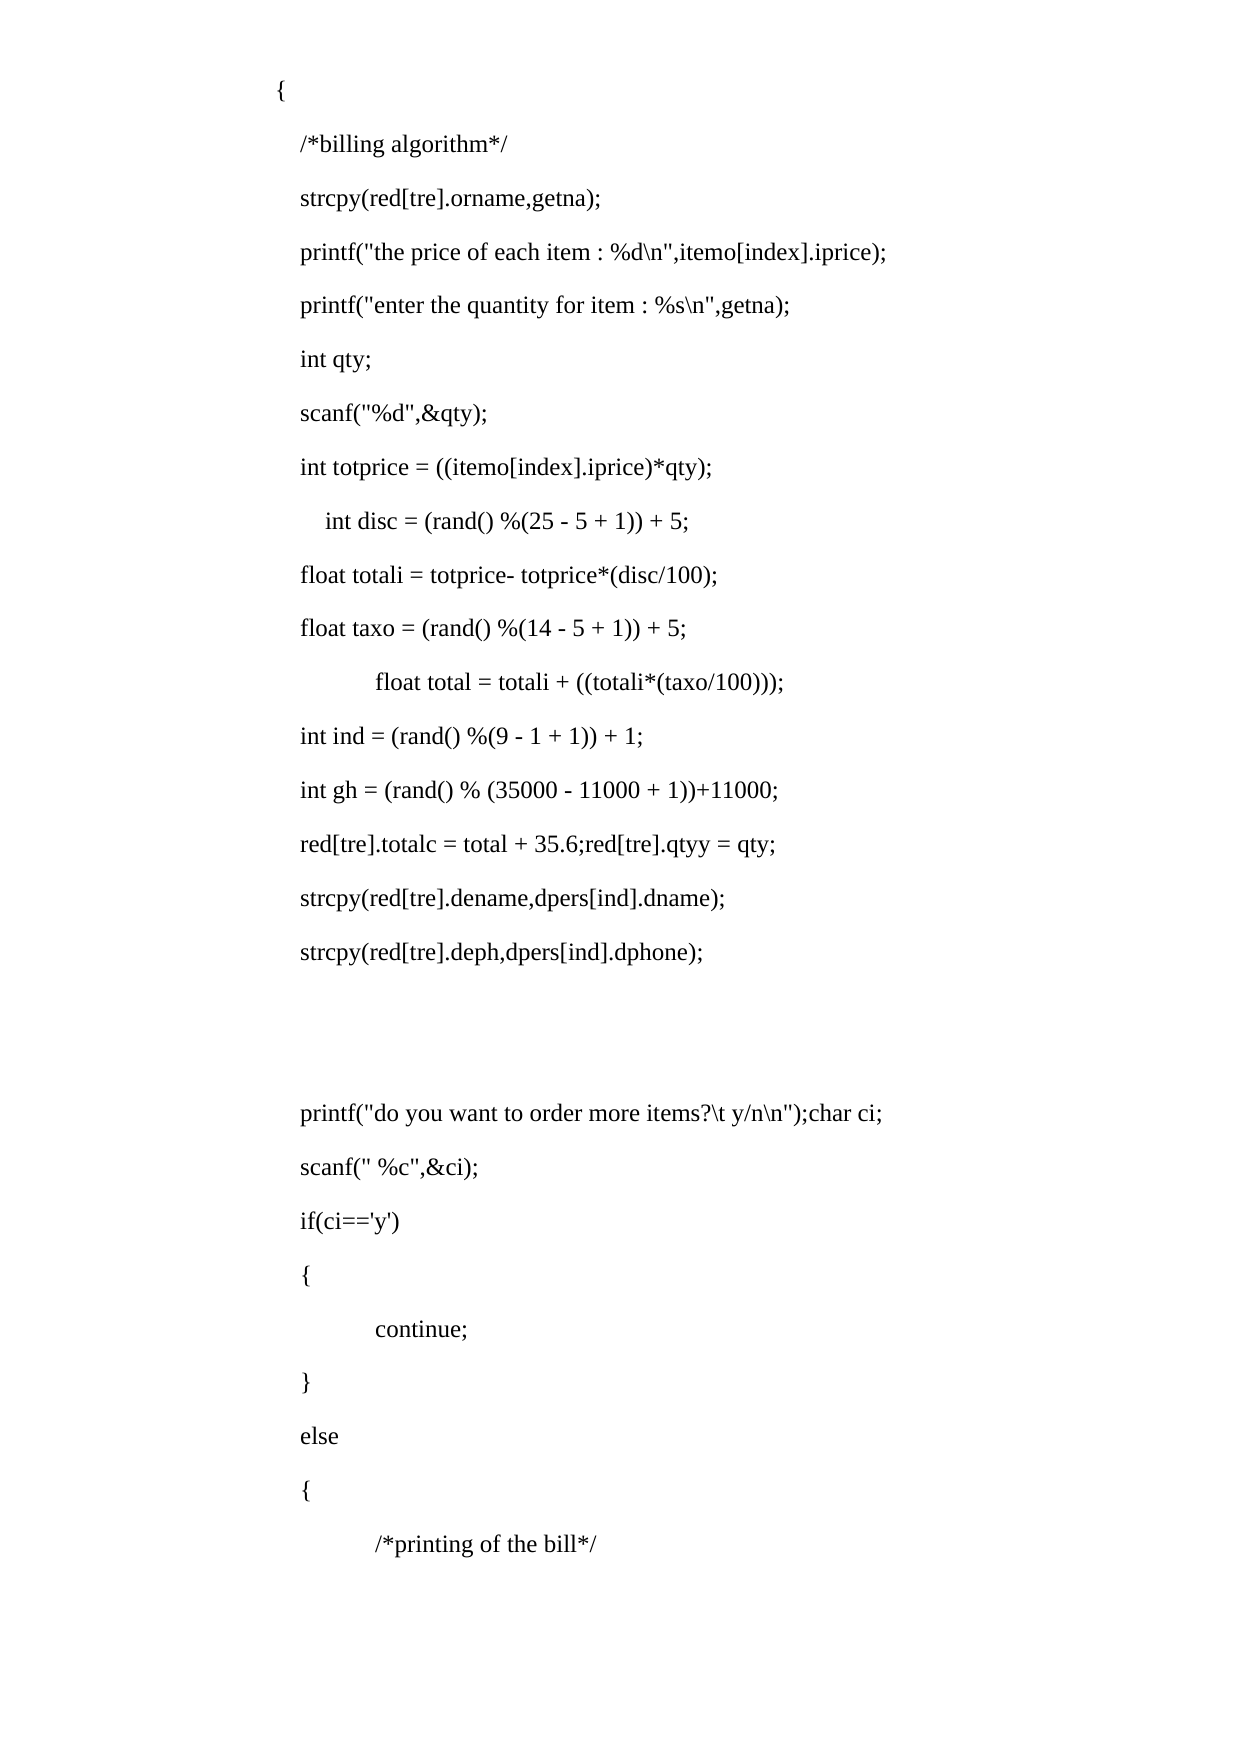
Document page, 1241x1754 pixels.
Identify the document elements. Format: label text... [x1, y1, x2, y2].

text int disc = (rand() %(25 - 5 + 1)) + 5; [225, 506, 1090, 534]
text { [225, 1475, 1090, 1504]
text /*printing of the bill*/ [225, 1529, 1090, 1558]
text { [225, 75, 1090, 104]
text scanf("%d",&qty); [225, 398, 1090, 427]
text strcpy(red[tre].orname,getna); [225, 183, 1090, 211]
text strcpy(red[tre].deph,dpers[ind].dphone); [225, 937, 1090, 965]
text int gh = (rand() % (35000 - 11000 + 1))+11000; [225, 775, 1090, 804]
text printf("enter the quantity for item : %s\n",getna); [225, 290, 1090, 319]
text /*billing algorithm*/ [225, 129, 1090, 158]
text red[tre].totalc = total + 35.6;red[tre].qtyy = qty; [225, 829, 1090, 858]
text { [225, 1260, 1090, 1288]
text continue; [225, 1314, 1090, 1342]
text else [225, 1421, 1090, 1450]
text float totali = totprice- totprice*(disc/100); [225, 560, 1090, 588]
text scanf(" %c",&ci); [225, 1152, 1090, 1181]
text } [225, 1367, 1090, 1396]
text if(ci=='y') [225, 1206, 1090, 1235]
text int ind = (rand() %(9 - 1 + 1)) + 1; [225, 721, 1090, 750]
text float total = totali + ((totali*(taxo/100))); [225, 667, 1090, 696]
text float taxo = (rand() %(14 - 5 + 1)) + 5; [225, 613, 1090, 642]
text printf("do you want to order more items?\t y/n\n");char ci; [225, 1098, 1090, 1127]
text int qty; [225, 344, 1090, 373]
text printf("the price of each item : %d\n",itemo[index].iprice); [225, 237, 1090, 265]
text strcpy(red[tre].dename,dpers[ind].dname); [225, 883, 1090, 912]
text int totprice = ((itemo[index].iprice)*qty); [225, 452, 1090, 481]
